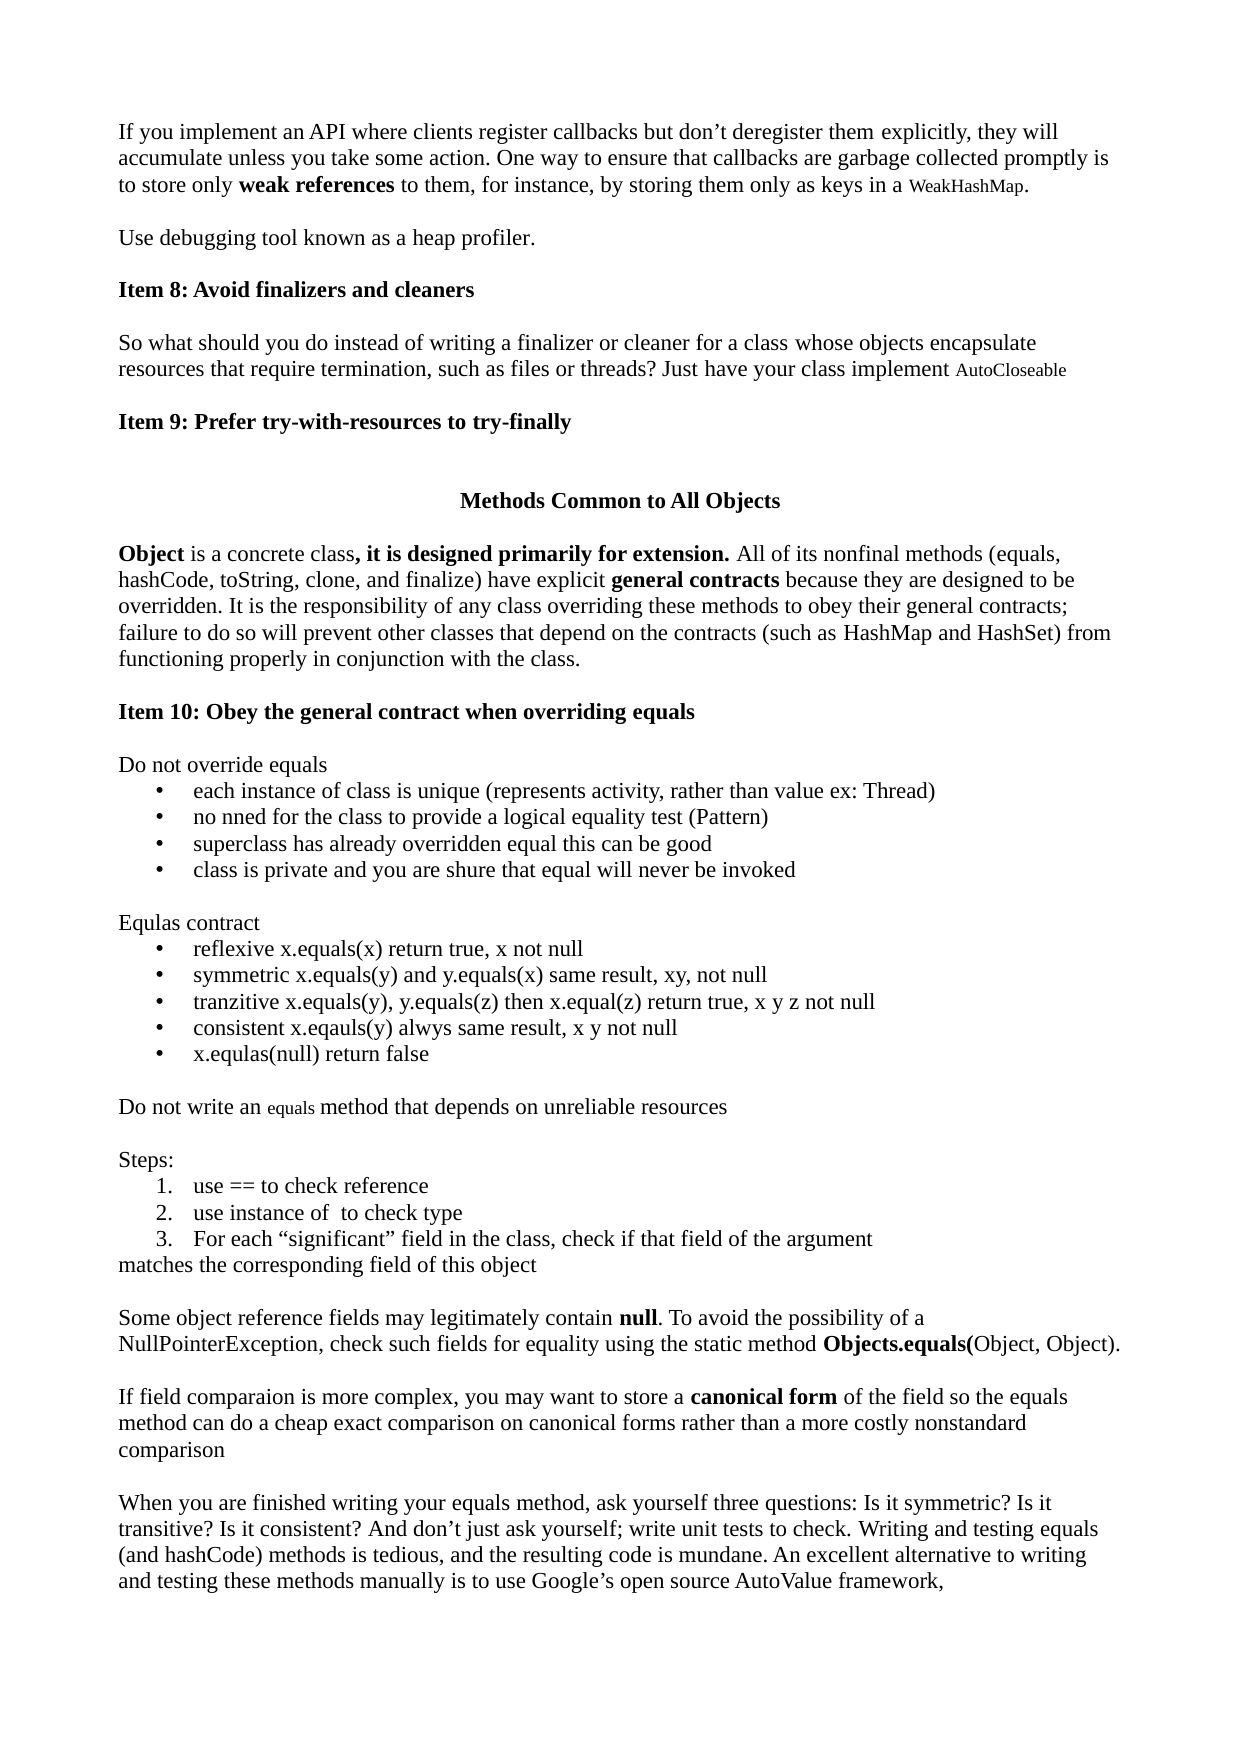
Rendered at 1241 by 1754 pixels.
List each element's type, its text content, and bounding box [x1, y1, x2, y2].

list use instance of to check type [156, 1199, 1122, 1225]
text Item 8: Avoid finalizers and cleaners [118, 276, 1122, 303]
text Item 10: Obey the general contract when overriding equals [118, 698, 1122, 724]
text Steps: [118, 1146, 1122, 1172]
list consistent x.eqauls(y) alwys same result, x y not null [156, 1014, 1122, 1041]
text If you implement an API where clients register callbacks but don’t deregister them explicitly, they will accumulate unless you take some action. One way to ensure that callbacks are garbage collected promptly is to store only weak references to them, for instance, by storing them only as keys in a WeakHashMap. [118, 118, 1122, 197]
list For each “significant” field in the class, check if that field of the argument [156, 1225, 1122, 1251]
text matches the corresponding field of this object [118, 1251, 1122, 1278]
list reflexive x.equals(x) return true, x not null [156, 935, 1122, 961]
text failure to do so will prevent other classes that depend on the contracts (such as HashMap and HashSet) from functioning properly in conjunction with the class. [118, 619, 1122, 672]
list x.equlas(null) return false [156, 1041, 1122, 1067]
list no nned for the class to provide a logical equality test (Pattern) [156, 803, 1122, 830]
text If field comparaion is more complex, you may want to store a canonical form of the field so the equals method can do a cheap exact comparison on canonical forms rather than a more costly nonstandard comparison [118, 1383, 1122, 1462]
list each instance of class is unique (represents activity, rather than value ex: Thread) [156, 777, 1122, 803]
list use == to check reference [156, 1172, 1122, 1199]
text Some object reference fields may legitimately contain null. To avoid the possibility of a NullPointerException, check such fields for equality using the static method Objects.equals(Object, Object). [118, 1304, 1122, 1357]
text Object is a concrete class, it is designed primarily for extension. All of its nonfinal methods (equals, hashCode, toString, clone, and finalize) have explicit general contracts because they are designed to be overridden. It is the responsibility of any class overriding these methods to obey their general contracts; [118, 540, 1122, 619]
text Equlas contract [118, 909, 1122, 935]
text Methods Common to All Objects [118, 487, 1122, 513]
list class is private and you are shure that equal will never be invoked [156, 856, 1122, 882]
text So what should you do instead of writing a finalizer or cleaner for a class whose objects encapsulate resources that require termination, such as files or threads? Just have your class implement AutoCloseable [118, 329, 1122, 382]
text Use debugging tool known as a heap profiler. [118, 223, 1122, 250]
list tranzitive x.equals(y), y.equals(z) then x.equal(z) return true, x y z not null [156, 988, 1122, 1014]
list superclass has already overridden equal this can be good [156, 830, 1122, 856]
list symmetric x.equals(y) and y.equals(x) same result, xy, not null [156, 961, 1122, 988]
text Do not override equals [118, 751, 1122, 777]
text When you are finished writing your equals method, ask yourself three questions: Is it symmetric? Is it transitive? Is it consistent? And don’t just ask yourself; write unit tests to check. Writing and testing equals (and hashCode) methods is tedious, and the resulting code is mundane. An excellent alternative to writing and testing these methods manually is to use Google’s open source AutoValue framework, [118, 1488, 1122, 1594]
text Do not write an equals method that depends on unreliable resources [118, 1093, 1122, 1119]
text Item 9: Prefer try-with-resources to try-finally [118, 408, 1122, 434]
